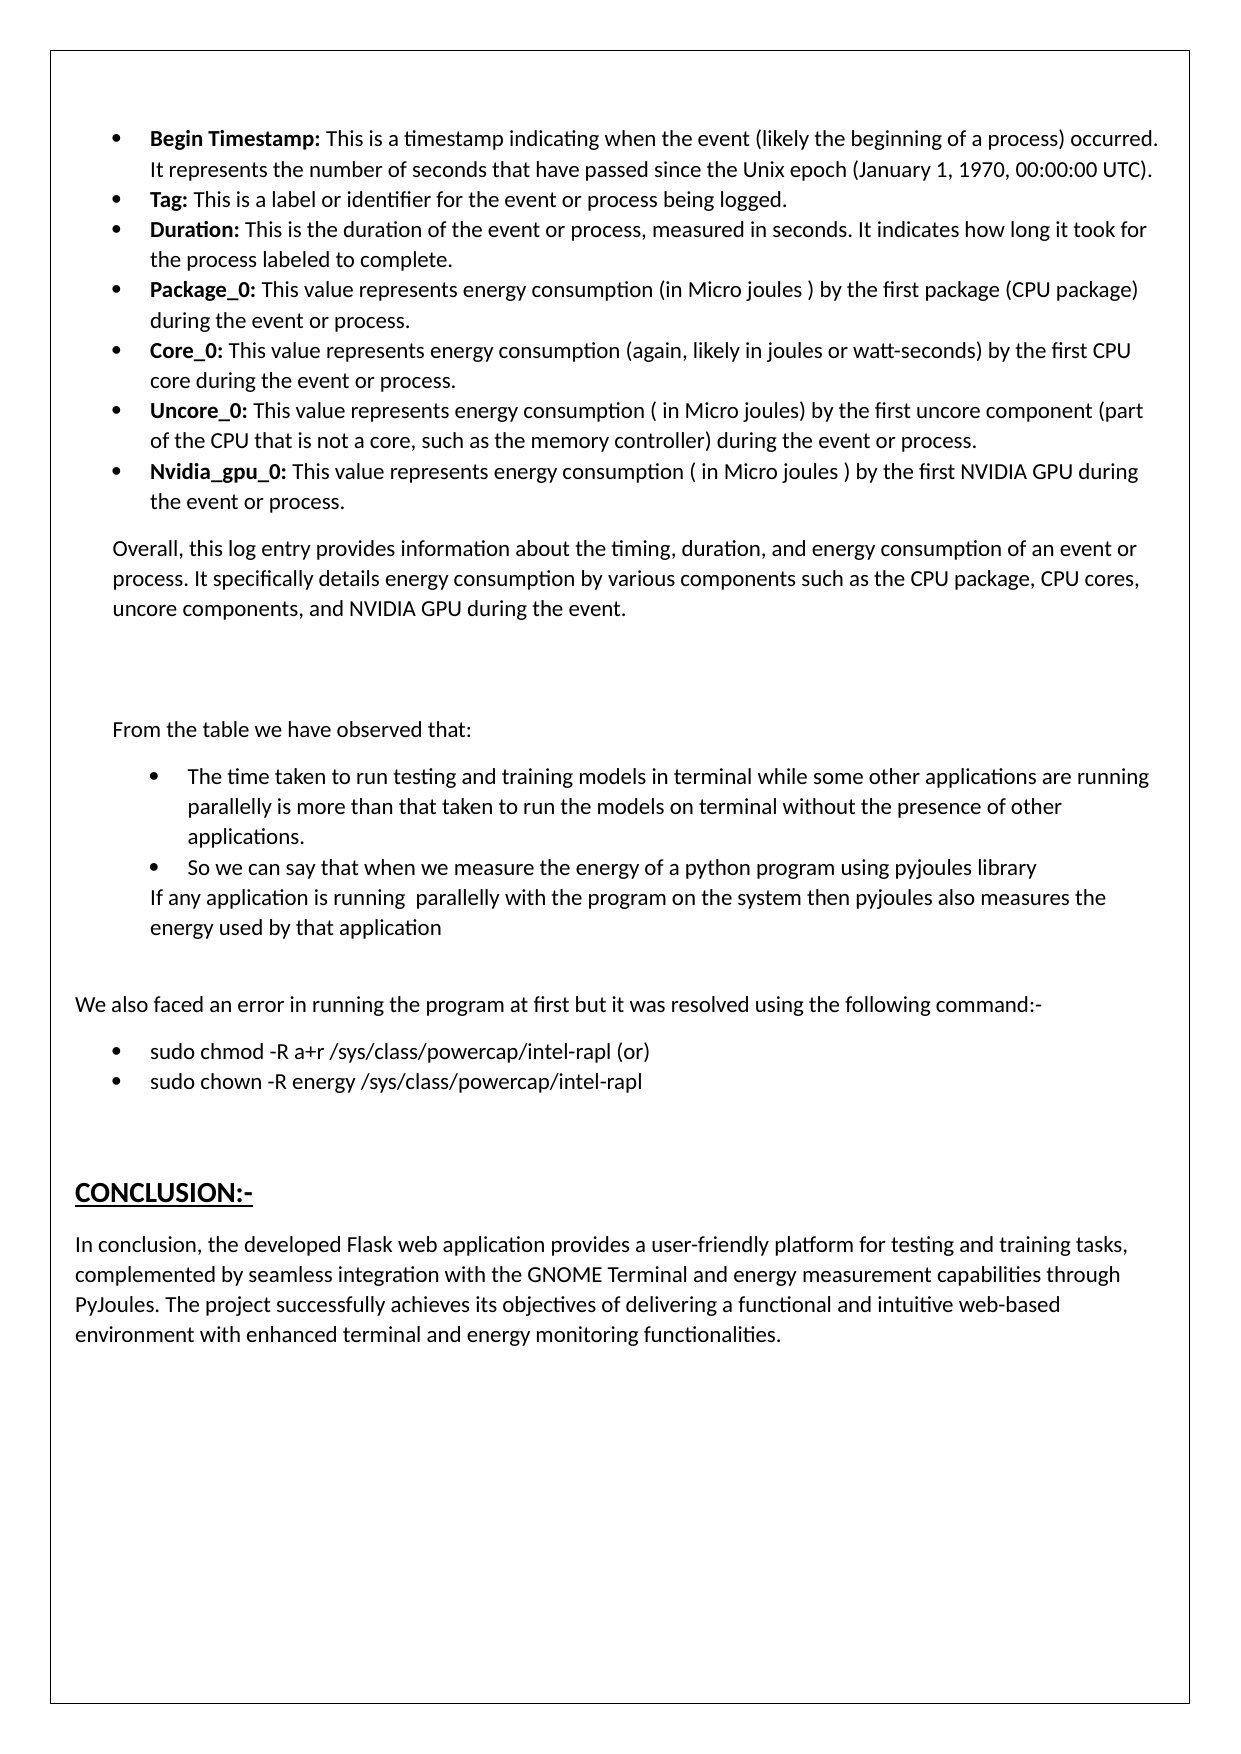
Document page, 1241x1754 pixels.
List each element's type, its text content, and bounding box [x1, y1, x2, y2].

list sudo chown -R energy /sys/class/powercap/intel-rapl [112, 1067, 1165, 1095]
list Duration: This is the duration of the event or process, measured in seconds. It indicates how long it took for the process labeled to complete. [112, 215, 1165, 273]
list Package_0: This value represents energy consumption (in Micro joules ) by the first package (CPU package) during the event or process. [112, 276, 1165, 334]
list So we can say that when we measure the energy of a python program using pyjoules library [150, 853, 1165, 881]
list Nvidia_gpu_0: This value represents energy consumption ( in Micro joules ) by the first NVIDIA GPU during the event or process. [112, 457, 1165, 515]
list sudo chmod -R a+r /sys/class/powercap/intel-rapl (or) [112, 1037, 1165, 1065]
list If any application is running parallelly with the program on the system then pyjoules also measures the energy used by that application [150, 883, 1165, 941]
list Core_0: This value represents energy consumption (again, likely in joules or watt-seconds) by the first CPU core during the event or process. [112, 336, 1165, 394]
text CONCLUSION:- [75, 1174, 1165, 1210]
list Tag: This is a label or identifier for the event or process being logged. [112, 185, 1165, 213]
text Overall, this log entry provides information about the timing, duration, and energy consumption of an event or process. It specifically details energy consumption by various components such as the CPU package, CPU cores, uncore components, and NVIDIA GPU during the event. From the table we have observed that: [112, 534, 1165, 743]
text In conclusion, the developed Flask web application provides a user-friendly platform for testing and training tasks, complemented by seamless integration with the GNOME Terminal and energy measurement capabilities through PyJoules. The project successfully achieves its objectives of delivering a functional and intuitive web-based environment with enhanced terminal and energy monitoring functionalities. [75, 1230, 1165, 1348]
text We also faced an error in running the program at first but it was resolved using the following command:- [75, 960, 1165, 1018]
list The time taken to run testing and training models in terminal while some other applications are running parallelly is more than that taken to run the models on terminal without the presence of other applications. [150, 762, 1165, 851]
list Uncore_0: This value represents energy consumption ( in Micro joules) by the first uncore component (part of the CPU that is not a core, such as the memory controller) during the event or process. [112, 396, 1165, 455]
list Begin Timestamp: This is a timestamp indicating when the event (likely the beginning of a process) occurred. It represents the number of seconds that have passed since the Unix epoch (January 1, 1970, 00:00:00 UTC). [112, 124, 1165, 183]
